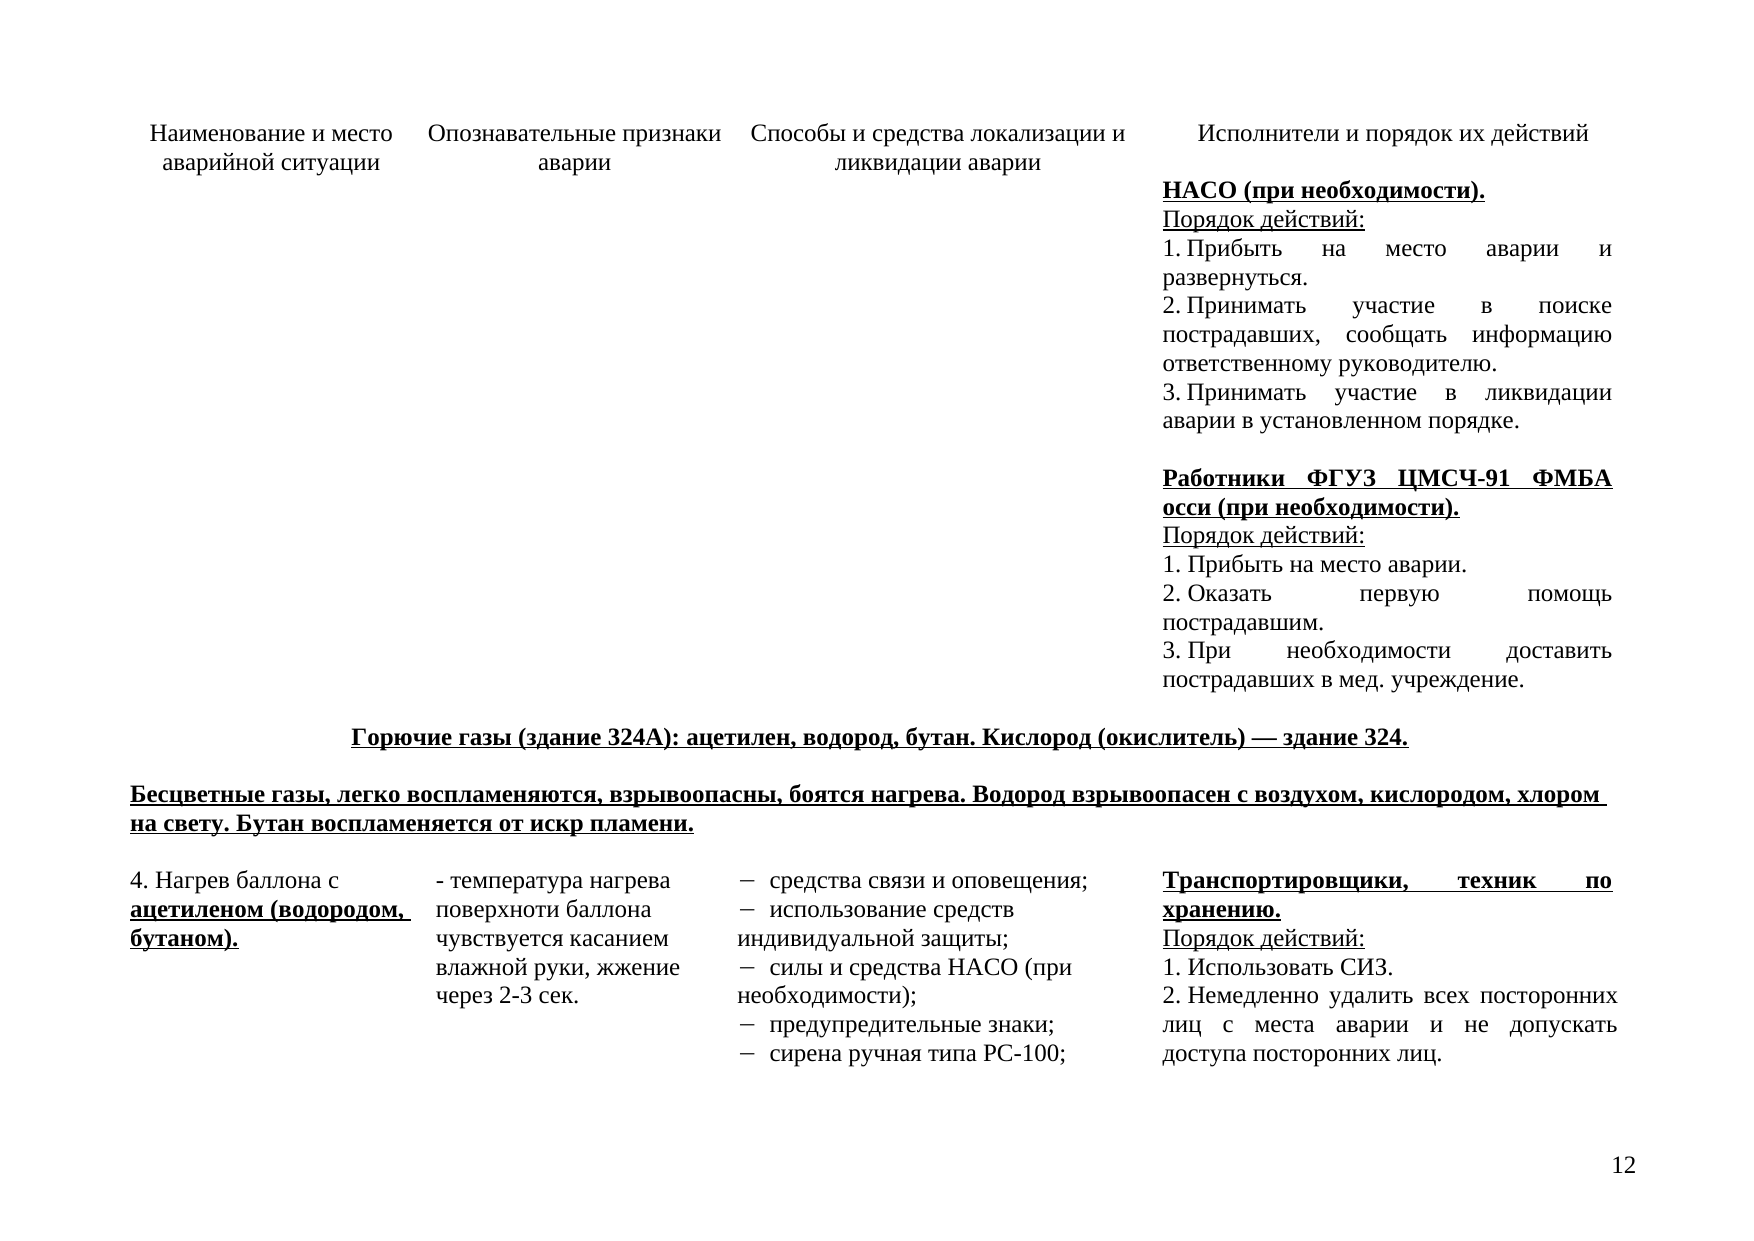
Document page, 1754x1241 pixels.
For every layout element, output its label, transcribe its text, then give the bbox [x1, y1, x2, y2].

table_header Опознавательные признаки аварии [424, 118, 725, 176]
table_cell средства связи и оповещения; использование средств индивидуальной защиты; силы и средства НАСО (при необходимости); предупредительные знаки; сирена ручная типа РС-100; погрузочно-разгрузочные работы производит только обученный и аттестованный персонал; бочки с водой для охлаждения баллонов (рядом с местом проведения погрузочно-разгрузочных работ); ранцевый опрыскиватель; ведра. Ацетилен — один из самых опасных горючих газов. Его сложно тушить, т. к. горит он очень быстро. Смешивание с кислородом провоцирует локальные взрывы. [725, 866, 1150, 1096]
table_cell [118, 176, 424, 693]
table_cell Горючие газы (здание 324А): ацетилен, водород, бутан. Кислород (окислитель) — здание 324. Бесцветные газы, легко воспламеняются, взрывоопасны, боятся нагрева. Водород взрывоопасен с воздухом, кислородом, хлором на свету. Бутан воспламеняется от искр пламени. [118, 693, 1636, 866]
table_cell [424, 176, 725, 693]
table_cell Транспортировщики, техник по хранению. Порядок действий: Использовать СИЗ. Немедленно удалить всех посторонних лиц с места аварии. Подать звуковой сигнал тревоги с помощью ручной сирены. Немедленно сообщить в пожарную часть по тел. 01 об аварии. Сообщить руководителю группы по тел. 9-18-51, ОД ООРМ по тел. 9-19-53,9-52-60, 9-52-47, персоналу отдела 071 и окружающему персоналу. При необходимости принять меры по оказанию первой помощи раненым и пострадавшим и вызвать работников ЦМСЧ-91 ФМБА по тел. 9-92-62. При выходе у ворот, ограждающих склад баллонов, выставить предупредительный знак: Р03 «Проход запрещен», согласно ГОСТ 12.4.026-2015. К горящему баллону подходить нельзя. Охлаждать горящий баллон и соседние баллоны до полного остывания, поливая их с максимального расстояния с помощью ранцевого опрыскивателя, или поливая из бочки водой с помощью ведра (при отсутствии ведра — из другой имеющейся емкости), а в зимнее время опустить баллоны в сугроб со снегом. В случае воспламенения одежды, пропитанной кислородом, следует немедленно окунуться в воду или облить пострадавшего водой. Если вода отсутствует, нужно сбросить или сорвать одежду. Не допускается сбивать пламя или закутывать пострадавшего, т. к. одежда, пропитанная кислородом, может гореть без доступа воздуха! Руководитель группы отдела 071. Порядок действий: Прибыть на место аварийной ситуации. Оценить обстановку. Использовать СИЗ. Продублировать сообщение об аварии в пожарную охрану по тел. 01. Сообщить об аварии начальнику отдела 071 по тел. 9-52-17, ОД ООРМ по тел. 9-19-53, 9-52-60, 9-52-47. Удалить производственный персонал из зоны аварии, при наличии пострадавших продублировать вызов скорой помощи по тел. 9-92-62. Организовать оказание первой помощи пострадавшим, эвакуировать пострадавших. Руководить ликвидацией аварии до прибытия ответственного руководителя работ. ОД ООРМ. Порядок действий: Оповестить аварийные службы и руководство комбината согласно списка. Начальник отдела 071 (ответственный руководитель работ). Порядок действий: Прибыть на место аварии, оценить обстановку. Использовать СИЗ. Принять на себя руководство ликвидацией аварии. Организовать и проконтролировать: оповещение ОД ООРМ; оцепление опасной зоны; оповещение близлежащих цехов; эвакуацию производственного персонала из опасной зоны; оказание первой помощи пострадавшим; Продублировать вызов ФПС, при необходимости вызвать НАСО. Направить прибывшие ФПС, НАСО к месту аварии. Продублировать вызов работников ЦМСЧ-91 ФМБА (при необходимости). Информировать ОД ООРМ и вышестоящее руководство о ходе работ по ликвидации последствий аварии. Организовать проведение утилизации продуктов аварии и проведение дегазационных мероприятий. ФГКУ СУ ФПС №6 МЧС России. Порядок действий: Прибыть на место аварии. В соответствии с действующими в пожарной части руководящими документами и инструкциями, с учетом конкретной обстановки на месте: руководить работами по тушению пожара. Держать постоянную связь с ответственным руководителем. Обеспечивать взаимодействие координацию действий с аварийно-спасательными формированиями. НАСО (при необходимости). Порядок действий: Прибыть на место аварии и развернуться. Принимать участие в поиске пострадавших, сообщать информацию ответственному руководителю. Принимать участие в ликвидации аварии в установленном порядке. Работники ФГУЗ ЦМСЧ-91 ФМБА осси (при необходимости). Порядок действий: Прибыть на место аварии. Оказать первую помощь пострадавшим. При необходимости доставить пострадавших в мед. учреждение. [1150, 176, 1636, 693]
table_header Способы и средства локализации и ликвидации аварии [725, 118, 1150, 176]
table_header Наименование и место аварийной ситуации [118, 118, 424, 176]
table_cell Транспортировщики, техник по хранению. Порядок действий: Использовать СИЗ. Немедленно удалить всех посторонних лиц с места аварии и не допускать доступа посторонних лиц. Подать звуковой сигнал тревоги с помощью ручной сирены. Сообщить руководителю группы по тел. 9-18-51, ОД ООРМ по тел. 9-19-53,9-52-60, 9-52-47, персоналу отдела 071 и окружающему персоналу. При необходимости принять меры по оказанию первой помощи раненым и пострадавшим и вызвать работников ЦМСЧ-91 ФМБА по тел. 9-92-62. При выходе у ворот, ограждающих склад баллонов, выставить предупредительный знак: Р03 «Проход запрещен», согласно ГОСТ 12.4.026-2015. Соблюдать меры пожарной безопасности. Открытое пламя и курение — категорически запрещены! Ацетилен взрывоопасен! При обнаружении горячего баллона, проверить закрыт ли вентиль. Горячий баллон перемещать нельзя. Охлаждать баллон с безопасного расстояния с помощью ранцевого опрыскивателя, или поливая из бочки водой с помощью ведра (при отсутствии ведра — из другой имеющейся емкости), а в зимнее время опустить баллоны в сугроб со снегом. Руководитель группы отдела 071. Порядок действий: Прибыть на место аварийной ситуации. Оценить обстановку. Использовать СИЗ. Сообщить об аварии начальнику отдела 071 по тел. 9-52-17, ОД ООРМ по тел. 9-19-53, 9-52-60, 9-52-47. Удалить производственный персонал из зоны аварии, при наличии пострадавших продублировать вызов скорой помощи по тел. 9-92-62. Организовать оказание первой помощи пострадавшим, эвакуировать пострадавших. Руководить ликвидацией аварии до прибытия ответственного руководителя работ. ОД ООРМ. Порядок действий: Оповестить аварийные службы и руководство комбината согласно списка. Начальник отдела 071 (ответственный руководитель работ). Порядок действий: Прибыть на место аварии, оценить обстановку. Использовать СИЗ. Принять на себя руководство ликвидацией аварии. Организовать и проконтролировать: оповещение ОД ООРМ; оцепление опасной зоны; оповещение близлежащих цехов; эвакуацию производственного персонала из опасной зоны; оказание первой помощи пострадавшим; При необходимости вызвать ФПС, НАСО. Направить прибывшие ФПС, НАСО к месту аварии. Продублировать вызов работников ЦМСЧ-91 ФМБА (при необходимости). Информировать ОД ООРМ и вышестоящее руководство о ходе работ по ликвидации последствий аварии. Организовать проведение утилизации продуктов аварии и проведение дегазационных мероприятий. НАСО (при необходимости). Порядок действий: Прибыть на место аварии и развернуться. Принимать участие в поиске пострадавших, сообщать информацию ответственному руководителю. Принимать участие в ликвидации аварии в установленном порядке. Работники ФГУЗ ЦМСЧ-91 ФМБА осси (при необходимости). Порядок действий: Прибыть на место аварии. Оказать первую помощь пострадавшим. При необходимости доставить пострадавших в мед. учреждение. [1150, 866, 1636, 1096]
table_cell прекращение работы; средства связи и оповещения; использование средств индивидуальной защиты; силы и средства НАСО (при необходимости); силы и средства ФГКУ СУ ФПС №6 МЧС России; предупредительные знаки; сирена ручная типа РС-100; погрузочно-разгрузочные работы производит только обученный и аттестованный персонал; бочки с водой для охлаждения баллонов (рядом с местом проведения погрузочно-разгрузочных работ); ранцевый опрыскиватель; ведра. Кислород является окислителем, увеличивает способность к горению других материалов! С горючими газами образует взрывчатые смеси, масла в атмосфере кислорода самовозгораются! [725, 176, 1150, 693]
table_header Исполнители и порядок их действий [1150, 118, 1636, 176]
table_cell - температура нагрева поверхноти баллона чувствуется касанием влажной руки, жжение через 2-3 сек. [424, 866, 725, 1096]
table_cell 4. Нагрев баллона с ацетиленом (водородом, бутаном). [118, 866, 424, 1096]
